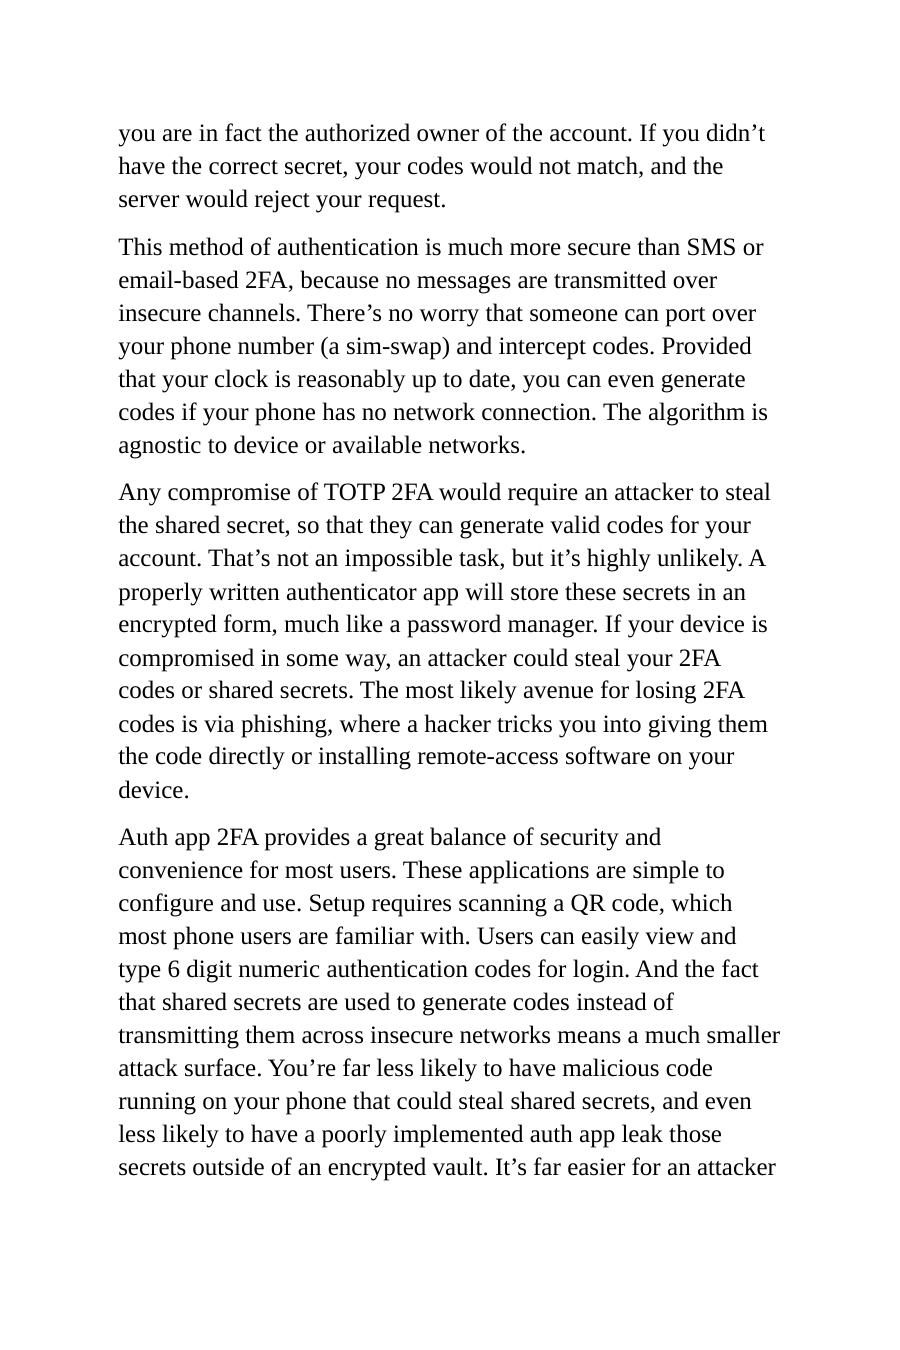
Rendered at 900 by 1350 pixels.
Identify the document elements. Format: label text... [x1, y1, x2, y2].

text Any compromise of TOTP 2FA would require an attacker to steal the shared secret, so that they can generate valid codes for your account. That’s not an impossible task, but it’s highly unlikely. A properly written authenticator app will store these secrets in an encrypted form, much like a password manager. If your device is compromised in some way, an attacker could steal your 2FA codes or shared secrets. The most likely avenue for losing 2FA codes is via phishing, where a hacker tricks you into giving them the code directly or installing remote-access software on your device. [118, 477, 782, 803]
text This method of authentication is much more secure than SMS or email-based 2FA, because no messages are transmitted over insecure channels. There’s no worry that someone can port over your phone number (a sim-swap) and intercept codes. Provided that your clock is reasonably up to date, you can even generate codes if your phone has no network connection. The algorithm is agnostic to device or available networks. [118, 232, 782, 459]
text you are in fact the authorized owner of the account. If you didn’t have the correct secret, your codes would not match, and the server would reject your request. [118, 118, 782, 213]
text Auth app 2FA provides a great balance of security and convenience for most users. These applications are simple to configure and use. Setup requires scanning a QR code, which most phone users are familiar with. Users can easily view and type 6 digit numeric authentication codes for login. And the fact that shared secrets are used to generate codes instead of transmitting them across insecure networks means a much smaller attack surface. You’re far less likely to have malicious code running on your phone that could steal shared secrets, and even less likely to have a poorly implemented auth app leak those secrets outside of an encrypted vault. It’s far easier for an attacker [118, 822, 782, 1181]
